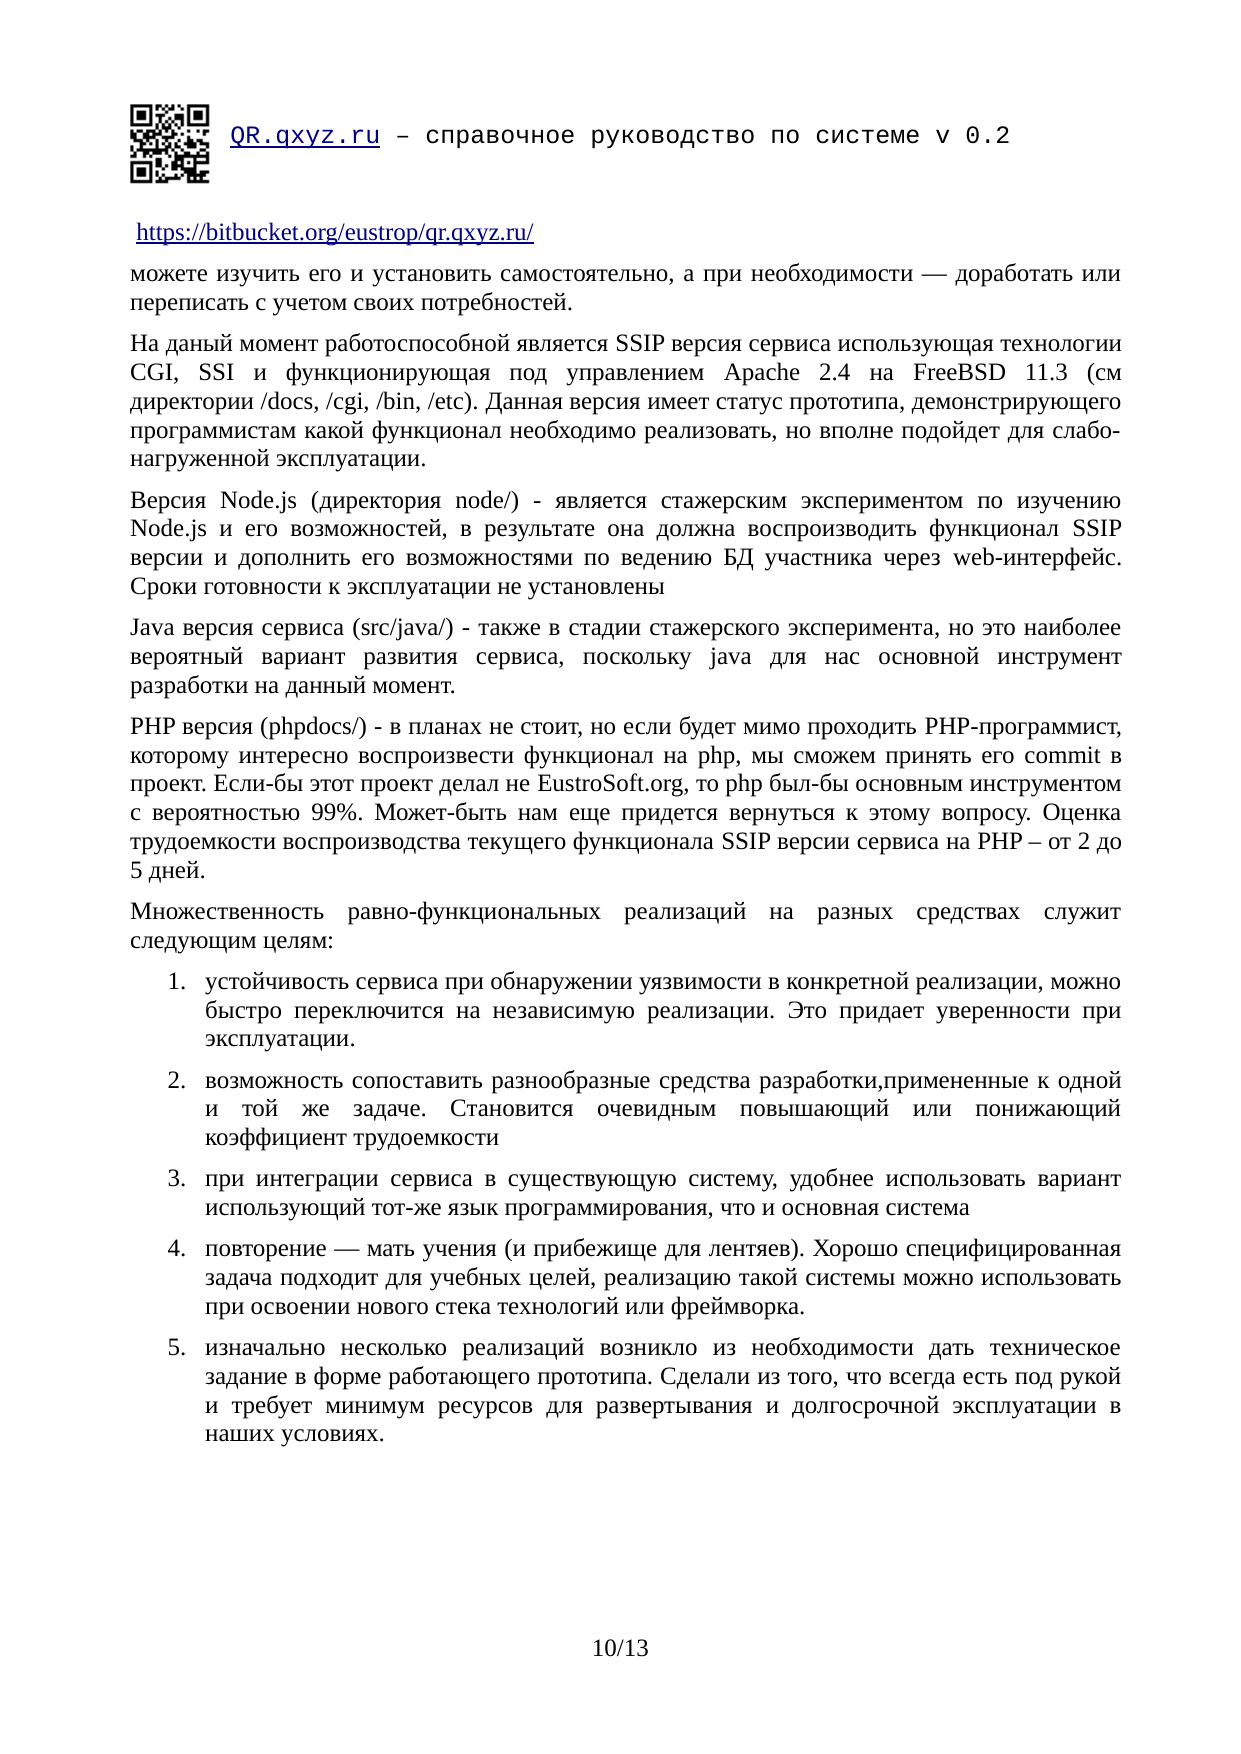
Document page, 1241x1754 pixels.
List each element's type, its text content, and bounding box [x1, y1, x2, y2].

list изначально несколько реализаций возникло из необходимости дать техническое задание в форме работающего прототипа. Сделали из того, что всегда есть под рукой и требует минимум ресурсов для развертывания и долгосрочной эксплуатации в наших условиях. [167, 1332, 1122, 1447]
list устойчивость сервиса при обнаружении уязвимости в конкретной реализации, можно быстро переключится на независимую реализации. Это придает уверенности при эксплуатации. [167, 966, 1122, 1052]
text Версия Node.js (директория node/) - является стажерским экспериментом по изучению Node.js и его возможностей, в результате она должна воспроизводить функционал SSIP версии и дополнить его возможностями по ведению БД участника через web-интерфейс. Сроки готовности к эксплуатации не установлены [130, 485, 1122, 600]
text Множественность равно-функциональных реализаций на разных средствах служит следующим целям: [130, 896, 1122, 953]
list повторение — мать учения (и прибежище для лентяев). Хорошо специфицированная задача подходит для учебных целей, реализацию такой системы можно использовать при освоении нового стека технологий или фреймворка. [167, 1233, 1122, 1320]
text можете изучить его и установить самостоятельно, а при необходимости — доработать или переписать с учетом своих потребностей. [130, 258, 1122, 316]
picture [118, 92, 222, 188]
text Java версия сервиса (src/java/) - также в стадии стажерского эксперимента, но это наиболее вероятный вариант развития сервиса, поскольку java для нас основной инструмент разработки на данный момент. [130, 612, 1122, 698]
text PHP версия (phpdocs/) - в планах не стоит, но если будет мимо проходить PHP-программист, которому интересно воспроизвести функционал на php, мы сможем принять его commit в проект. Если-бы этот проект делал не EustroSoft.org, то php был-бы основным инструментом с вероятностью 99%. Может-быть нам еще придется вернуться к этому вопросу. Оценка трудоемкости воспроизводства текущего функционала SSIP версии сервиса на PHP – от 2 до 5 дней. [130, 711, 1122, 883]
list при интеграции сервиса в существующую систему, удобнее использовать вариант использующий тот-же язык программирования, что и основная система [167, 1163, 1122, 1221]
text https://bitbucket.org/eustrop/qr.qxyz.ru/ [130, 217, 1122, 246]
text На даный момент работоспособной является SSIP версия сервиса использующая технологии CGI, SSI и функционирующая под управлением Apache 2.4 на FreeBSD 11.3 (см директории /docs, /cgi, /bin, /etc). Данная версия имеет статус прототипа, демонстрирующего программистам какой функционал необходимо реализовать, но вполне подойдет для слабо-нагруженной эксплуатации. [130, 328, 1122, 472]
list возможность сопоставить разнообразные средства разработки,примененные к одной и той же задаче. Становится очевидным повышающий или понижающий коэффициент трудоемкости [167, 1065, 1122, 1151]
